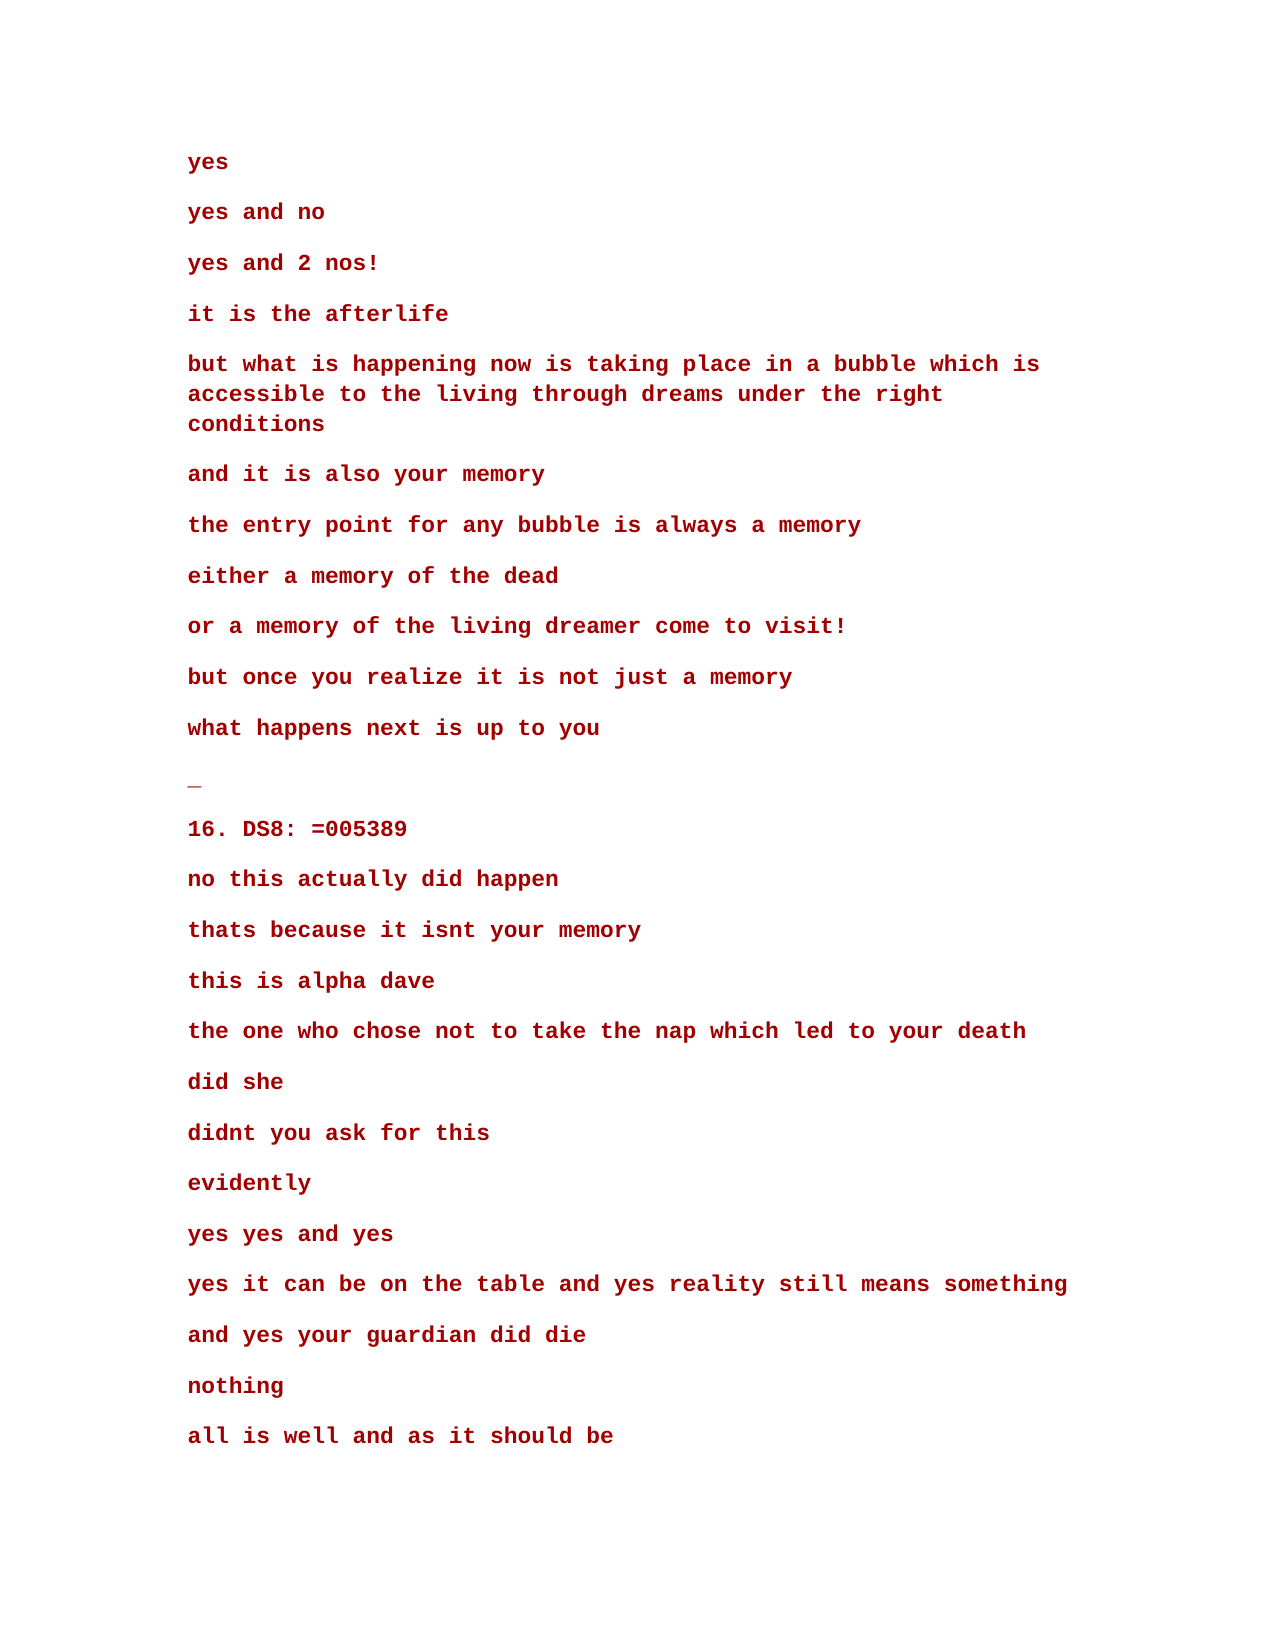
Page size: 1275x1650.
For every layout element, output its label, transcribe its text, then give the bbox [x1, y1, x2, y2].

text it is the afterlife [187, 302, 1087, 328]
text yes and 2 nos! [187, 251, 1087, 277]
text this is alpha dave [187, 969, 1087, 995]
text and yes your guardian did die [187, 1323, 1087, 1349]
text 16. DS8: =005389 [187, 817, 1087, 843]
text all is well and as it should be [187, 1424, 1087, 1451]
text and it is also your memory [187, 463, 1087, 489]
text no this actually did happen [187, 868, 1087, 894]
text did she [187, 1070, 1087, 1096]
text didnt you ask for this [187, 1121, 1087, 1147]
text the one who chose not to take the nap which led to your death [187, 1019, 1087, 1046]
text _ [187, 766, 1087, 792]
text yes [187, 150, 1087, 176]
text yes it can be on the table and yes reality still means something [187, 1273, 1087, 1299]
text thats because it isnt your memory [187, 918, 1087, 944]
text but what is happening now is taking place in a bubble which is accessible to the living through dreams under the right conditions [187, 352, 1087, 438]
text what happens next is up to you [187, 716, 1087, 742]
text or a memory of the living dreamer come to visit! [187, 614, 1087, 641]
text evidently [187, 1171, 1087, 1197]
text nothing [187, 1374, 1087, 1400]
text yes and no [187, 201, 1087, 227]
text the entry point for any bubble is always a memory [187, 513, 1087, 539]
text but once you realize it is not just a memory [187, 665, 1087, 691]
text either a memory of the dead [187, 564, 1087, 590]
text yes yes and yes [187, 1222, 1087, 1248]
